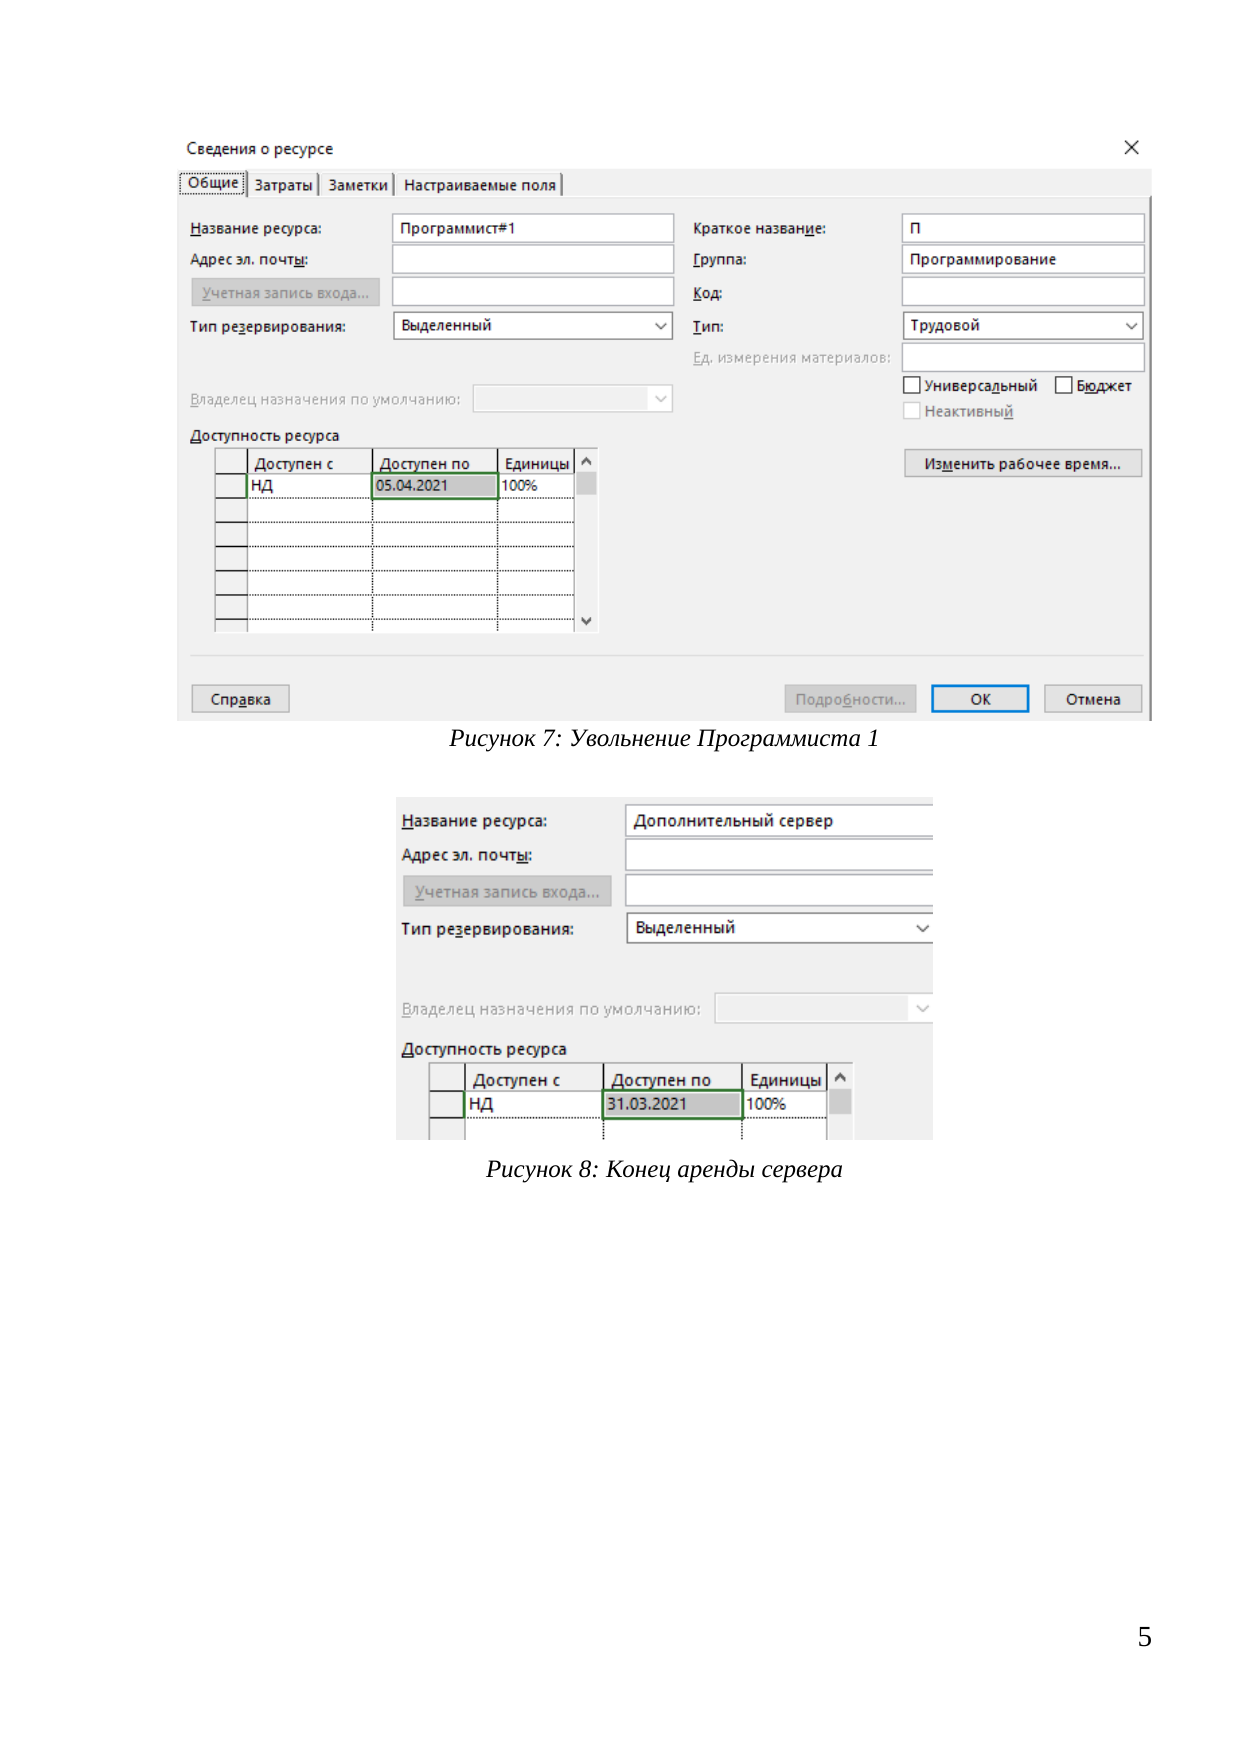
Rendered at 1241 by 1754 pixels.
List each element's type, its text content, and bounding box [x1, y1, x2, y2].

picture [177, 130, 1152, 721]
text Рисунок 8: Конец аренды сервера [396, 1140, 933, 1183]
text Рисунок 7: Увольнение Программиста 1 [177, 721, 1152, 752]
